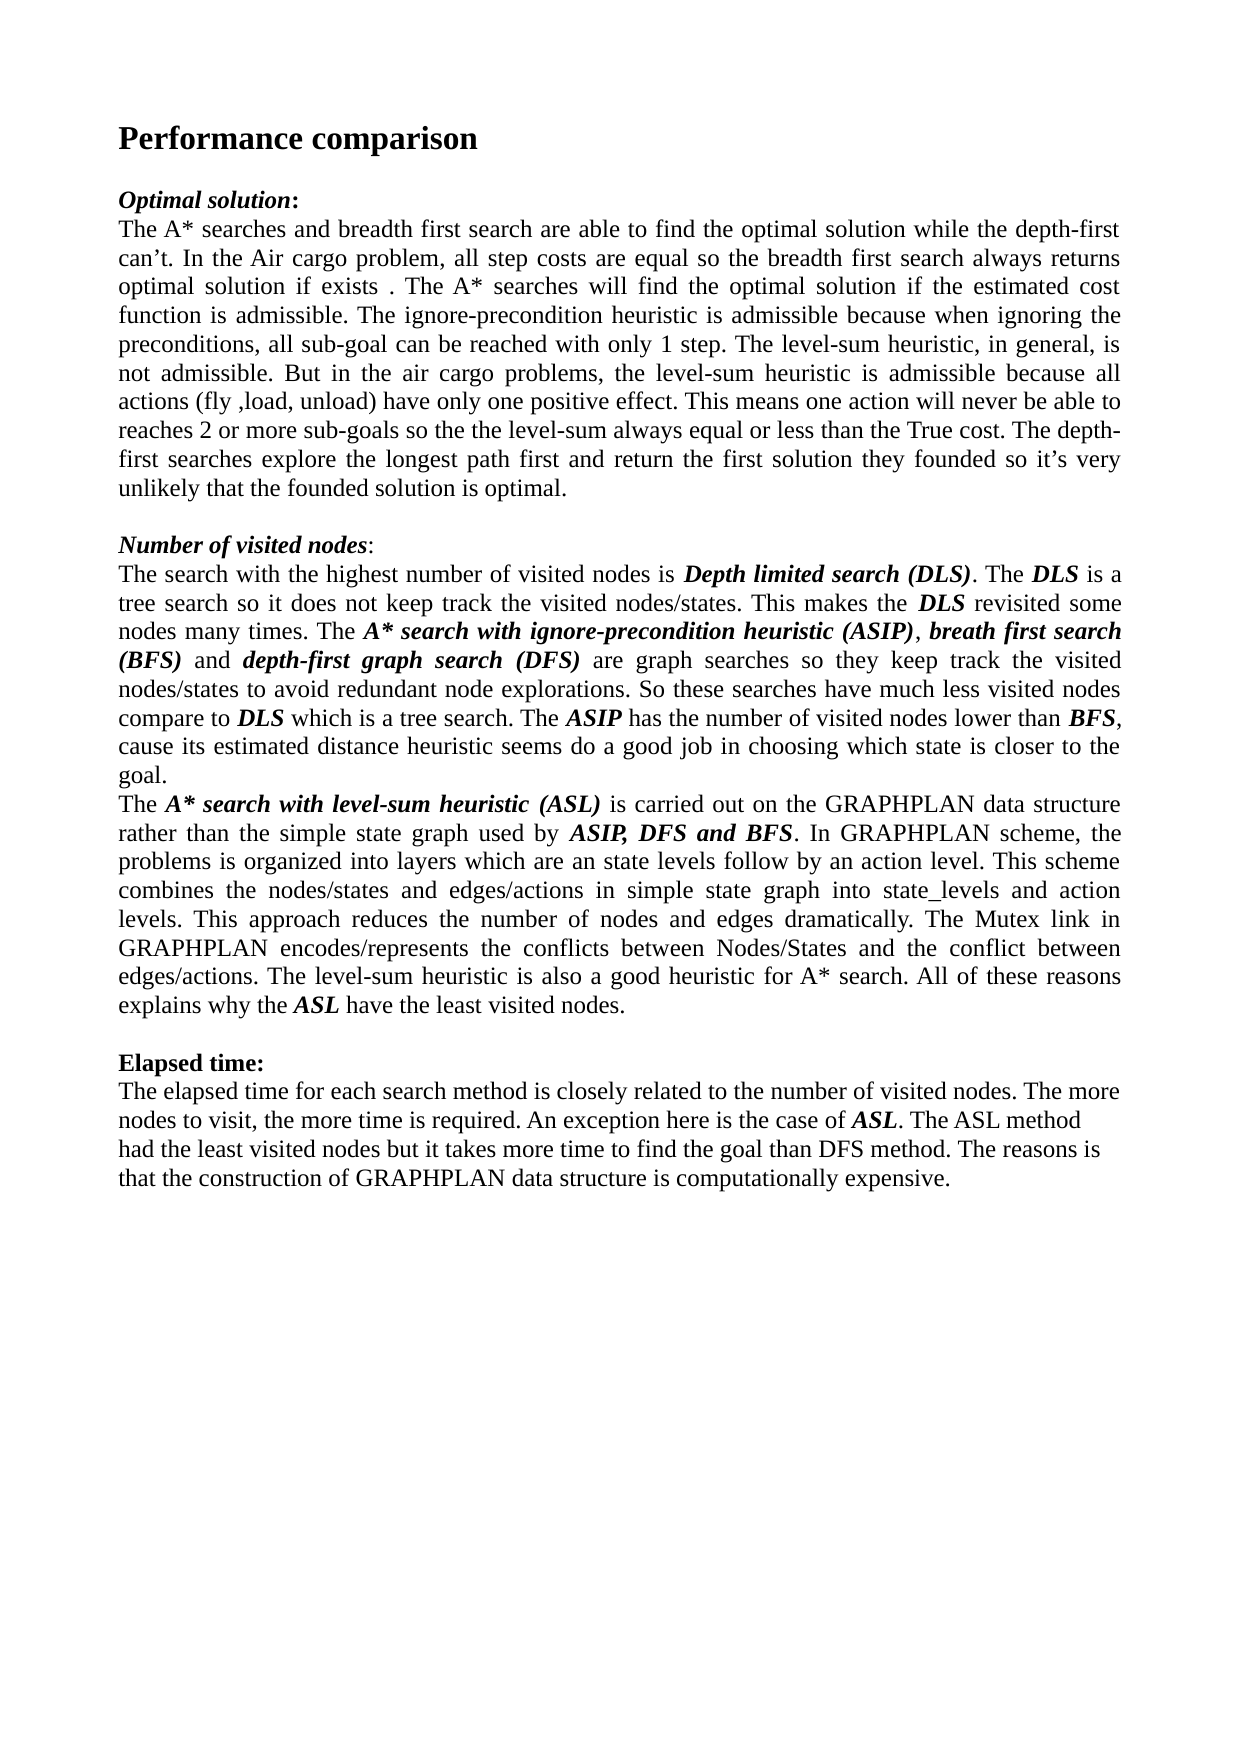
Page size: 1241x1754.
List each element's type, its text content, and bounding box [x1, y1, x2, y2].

text The A* search with level-sum heuristic (ASL) is carried out on the GRAPHPLAN data structure rather than the simple state graph used by ASIP, DFS and BFS. In GRAPHPLAN scheme, the problems is organized into layers which are an state levels follow by an action level. This scheme combines the nodes/states and edges/actions in simple state graph into state_levels and action levels. This approach reduces the number of nodes and edges dramatically. The Mutex link in GRAPHPLAN encodes/represents the conflicts between Nodes/States and the conflict between edges/actions. The level-sum heuristic is also a good heuristic for A* search. All of these reasons explains why the ASL have the least visited nodes. [118, 789, 1122, 1019]
text The elapsed time for each search method is closely related to the number of visited nodes. The more nodes to visit, the more time is required. An exception here is the case of ASL. The ASL method had the least visited nodes but it takes more time to find the goal than DFS method. The reasons is that the construction of GRAPHPLAN data structure is computationally expensive. [118, 1076, 1122, 1191]
text The search with the highest number of visited nodes is Depth limited search (DLS). The DLS is a tree search so it does not keep track the visited nodes/states. This makes the DLS revisited some nodes many times. The A* search with ignore-precondition heuristic (ASIP), breath first search (BFS) and depth-first graph search (DFS) are graph searches so they keep track the visited nodes/states to avoid redundant node explorations. So these searches have much less visited nodes compare to DLS which is a tree search. The ASIP has the number of visited nodes lower than BFS, cause its estimated distance heuristic seems do a good job in choosing which state is closer to the goal. [118, 559, 1122, 789]
text The A* searches and breadth first search are able to find the optimal solution while the depth-first can’t. In the Air cargo problem, all step costs are equal so the breadth first search always returns optimal solution if exists . The A* searches will find the optimal solution if the estimated cost function is admissible. The ignore-precondition heuristic is admissible because when ignoring the preconditions, all sub-goal can be reached with only 1 step. The level-sum heuristic, in general, is not admissible. But in the air cargo problems, the level-sum heuristic is admissible because all actions (fly ,load, unload) have only one positive effect. This means one action will never be able to reaches 2 or more sub-goals so the the level-sum always equal or less than the True cost. The depth-first searches explore the longest path first and return the first solution they founded so it’s very unlikely that the founded solution is optimal. [118, 214, 1122, 501]
text Elapsed time: [118, 1048, 1122, 1076]
text Number of visited nodes: [118, 530, 1122, 559]
text Performance comparison [118, 118, 1122, 156]
text Optimal solution: [118, 185, 1122, 214]
